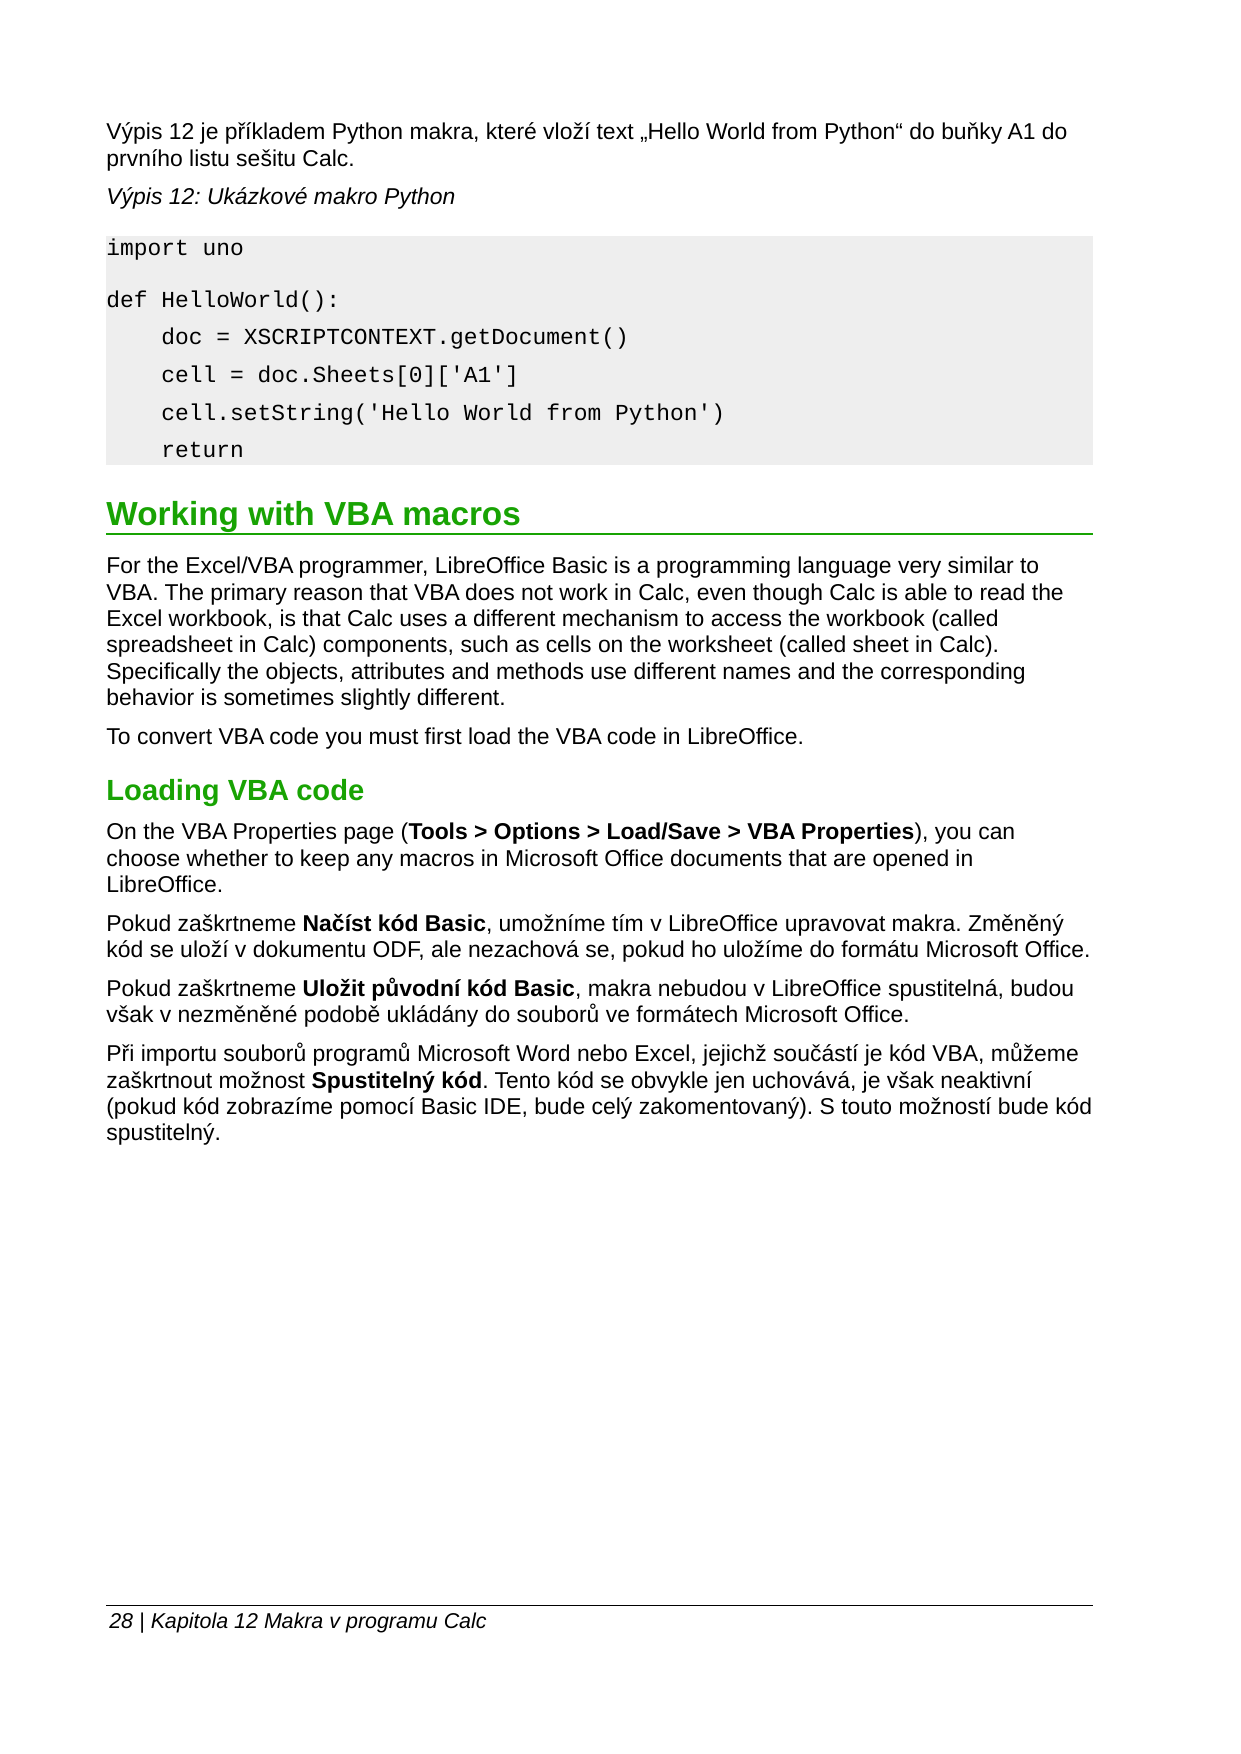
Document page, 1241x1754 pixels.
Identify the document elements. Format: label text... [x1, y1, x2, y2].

text import uno def HelloWorld(): [106, 236, 1093, 314]
text Pokud zaškrtneme Uložit původní kód Basic, makra nebudou v LibreOffice spustitelná, budou však v nezměněné podobě ukládány do souborů ve formátech Microsoft Office. [106, 975, 1093, 1028]
text doc = XSCRIPTCONTEXT.getDocument() [106, 326, 1093, 352]
text cell = doc.Sheets[0]['A1'] [106, 363, 1093, 389]
text Pokud zaškrtneme Načíst kód Basic, umožníme tím v LibreOffice upravovat makra. Změněný kód se uloží v dokumentu ODF, ale nezachová se, pokud ho uložíme do formátu Microsoft Office. [106, 910, 1093, 963]
text cell.setString('Hello World from Python') [106, 401, 1093, 427]
subtitle Loading VBA code [106, 773, 1093, 807]
text return [106, 439, 1093, 465]
text On the VBA Properties page (Tools > Options > Load/Save > VBA Properties), you can choose whether to keep any macros in Microsoft Office documents that are opened in LibreOffice. [106, 818, 1093, 897]
text Při importu souborů programů Microsoft Word nebo Excel, jejichž součástí je kód VBA, můžeme zaškrtnout možnost Spustitelný kód. Tento kód se obvykle jen uchovává, je však neaktivní (pokud kód zobrazíme pomocí Basic IDE, bude celý zakomentovaný). S touto možností bude kód spustitelný. [106, 1040, 1093, 1146]
text For the Excel/VBA programmer, LibreOffice Basic is a programming language very similar to VBA. The primary reason that VBA does not work in Calc, even though Calc is able to read the Excel workbook, is that Calc uses a different mechanism to access the workbook (called spreadsheet in Calc) components, such as cells on the worksheet (called sheet in Calc). Specifically the objects, attributes and methods use different names and the corresponding behavior is sometimes slightly different. [106, 552, 1093, 711]
text Výpis 12: Ukázkové makro Python [106, 183, 1093, 210]
text Výpis 12 je příkladem Python makra, které vloží text „Hello World from Python“ do buňky A1 do prvního listu sešitu Calc. [106, 118, 1093, 171]
text To convert VBA code you must first load the VBA code in LibreOffice. [106, 723, 1093, 749]
subtitle Working with VBA macros [106, 494, 1093, 533]
